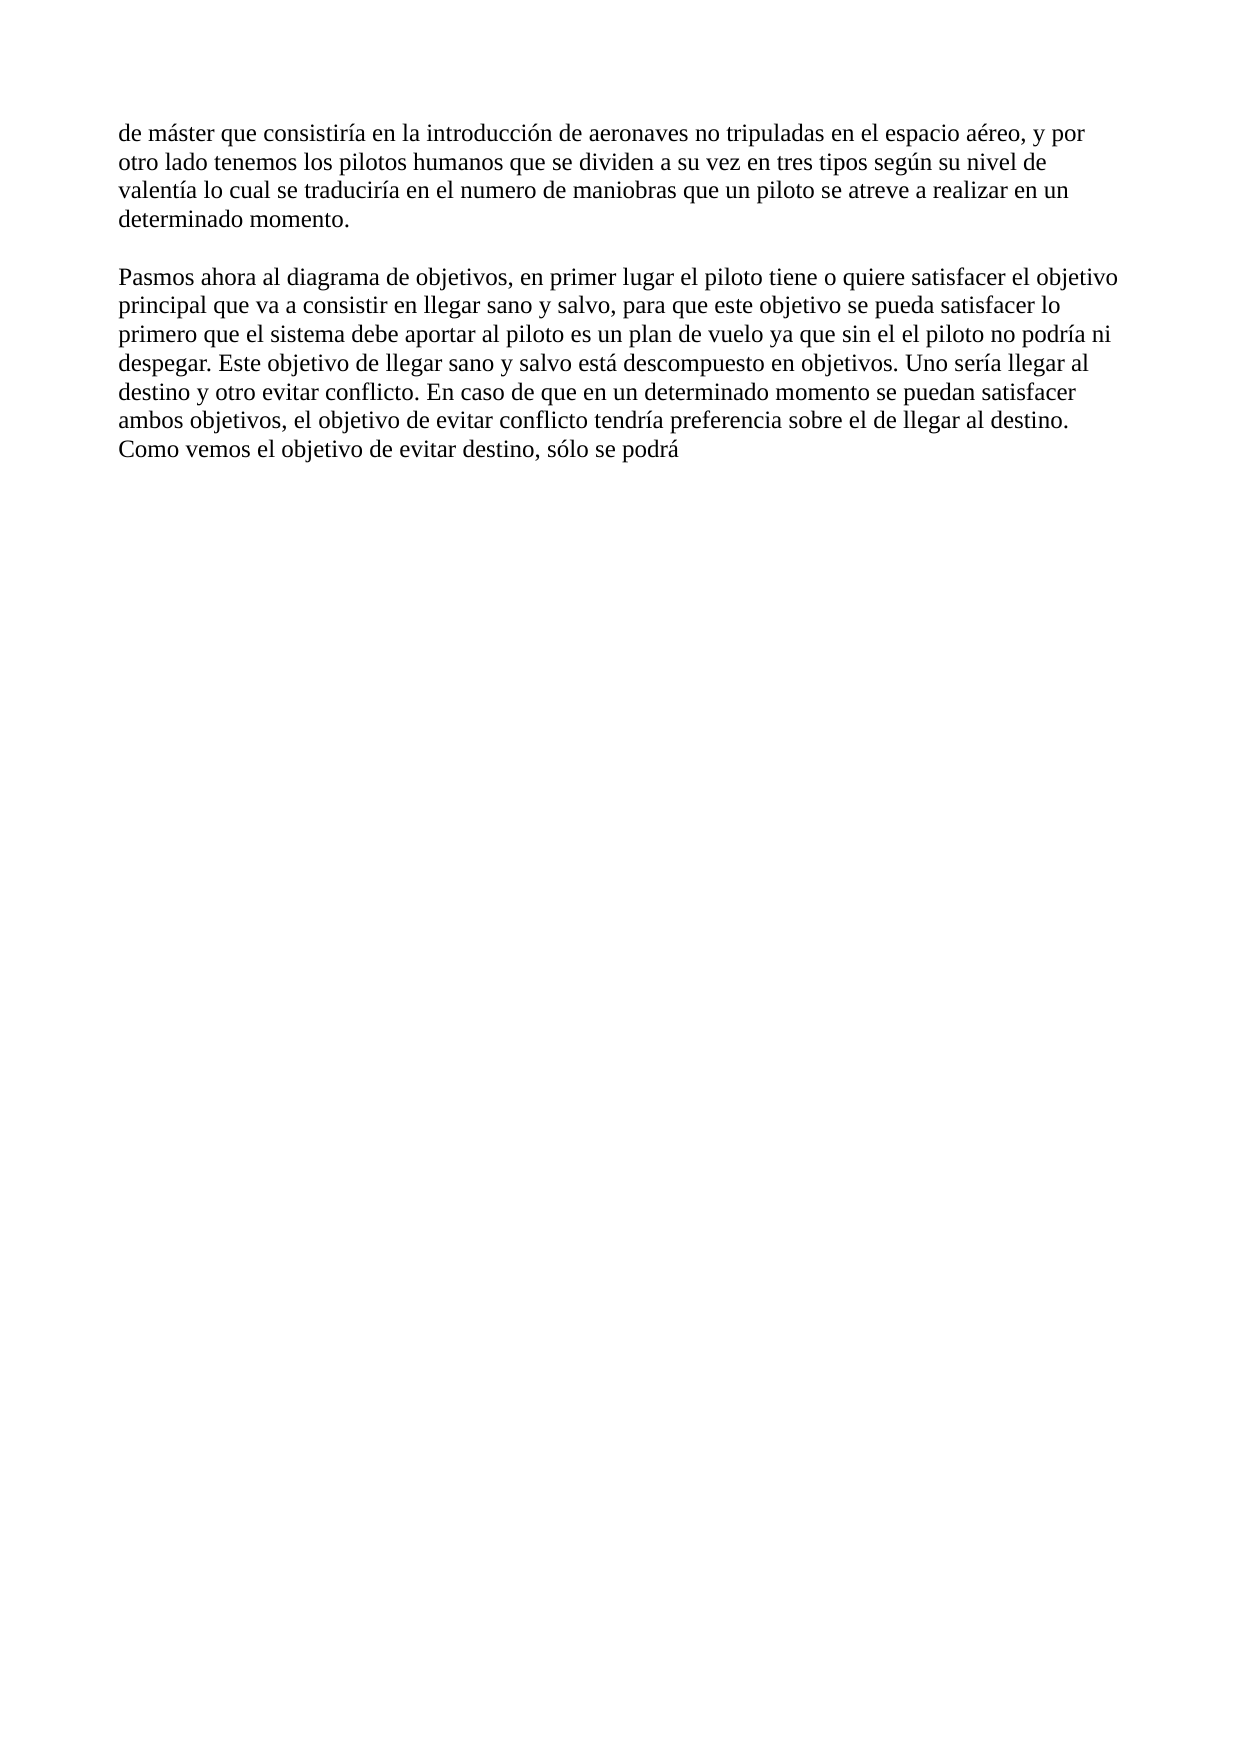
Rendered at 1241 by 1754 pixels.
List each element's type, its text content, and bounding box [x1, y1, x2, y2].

text Pasmos ahora al diagrama de objetivos, en primer lugar el piloto tiene o quiere satisfacer el objetivo principal que va a consistir en llegar sano y salvo, para que este objetivo se pueda satisfacer lo primero que el sistema debe aportar al piloto es un plan de vuelo ya que sin el el piloto no podría ni despegar. Este objetivo de llegar sano y salvo está descompuesto en objetivos. Uno sería llegar al destino y otro evitar conflicto. En caso de que en un determinado momento se puedan satisfacer ambos objetivos, el objetivo de evitar conflicto tendría preferencia sobre el de llegar al destino. Como vemos el objetivo de evitar destino, sólo se podrá [118, 262, 1122, 463]
text de máster que consistiría en la introducción de aeronaves no tripuladas en el espacio aéreo, y por otro lado tenemos los pilotos humanos que se dividen a su vez en tres tipos según su nivel de valentía lo cual se traduciría en el numero de maniobras que un piloto se atreve a realizar en un determinado momento. [118, 118, 1122, 233]
